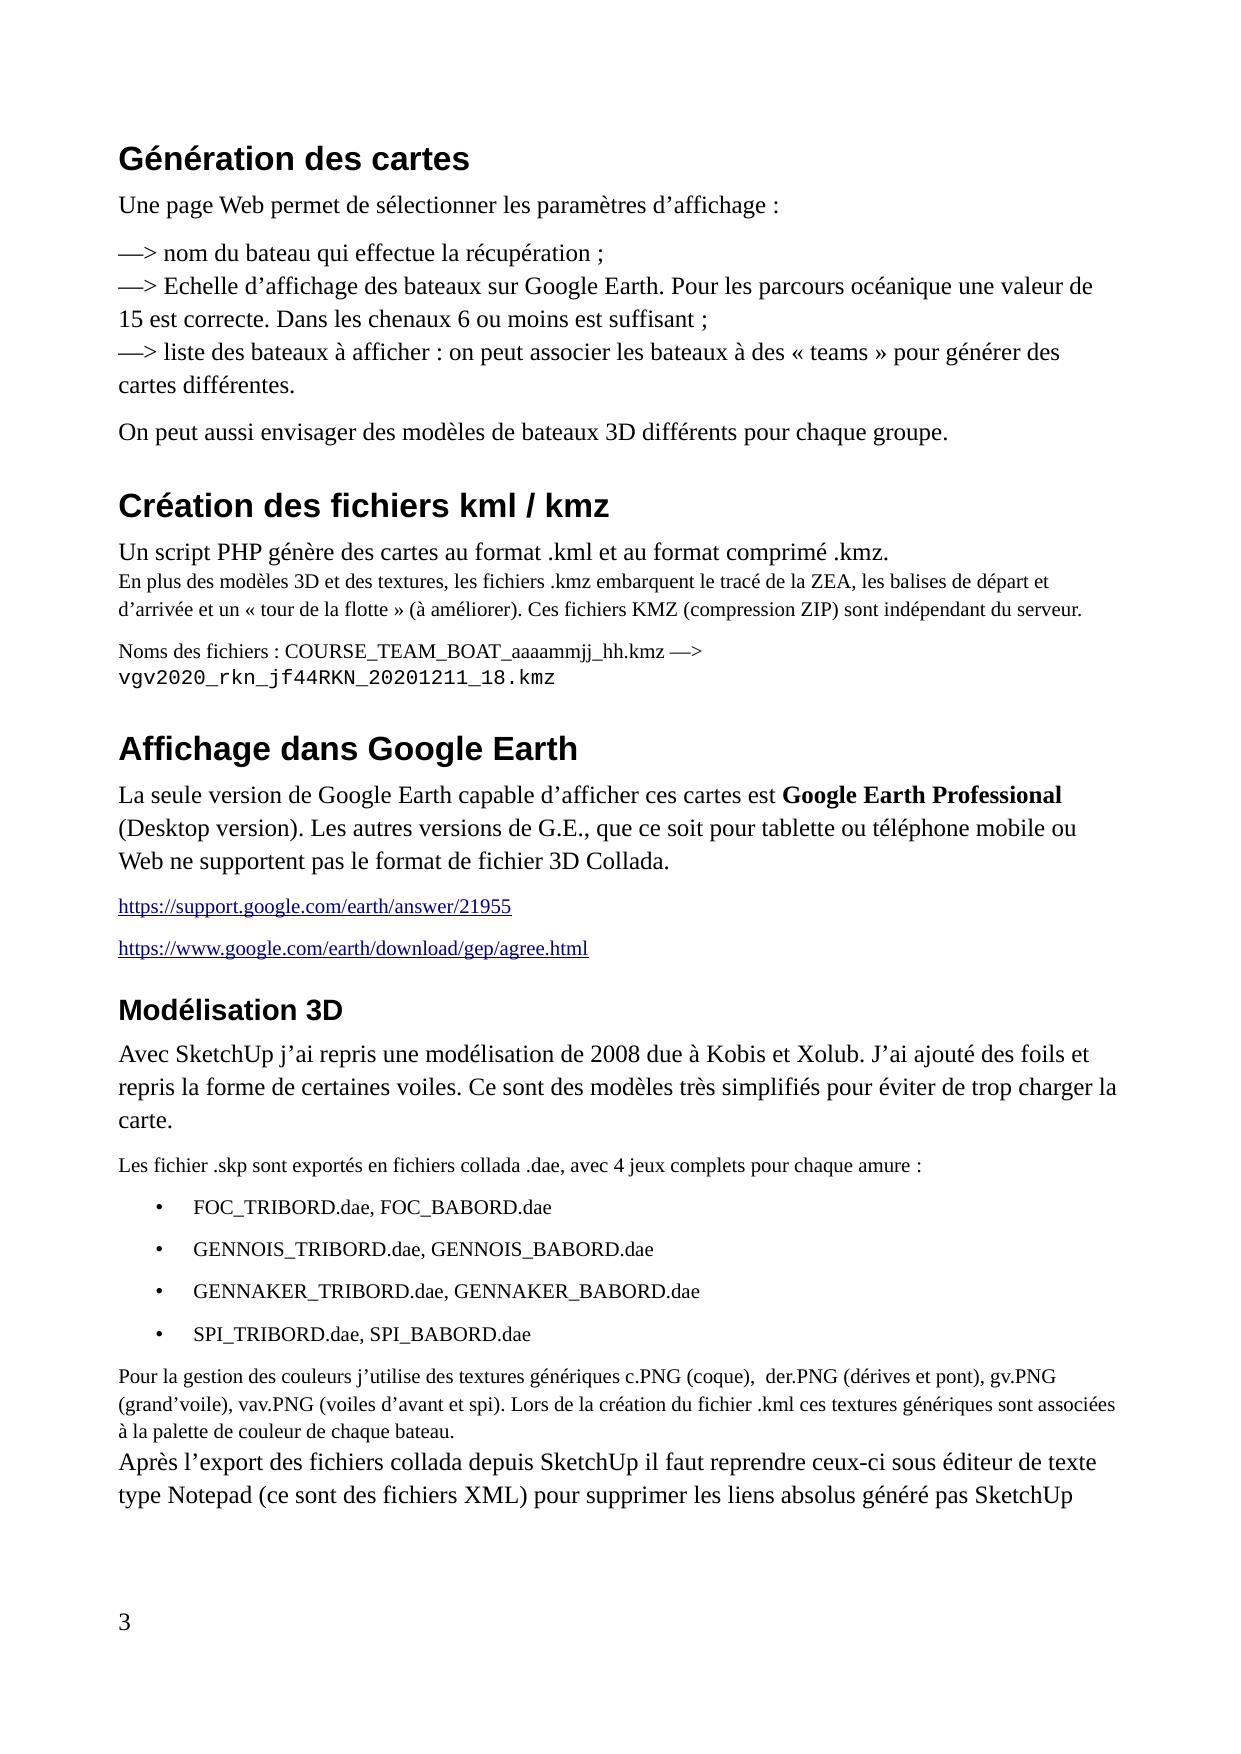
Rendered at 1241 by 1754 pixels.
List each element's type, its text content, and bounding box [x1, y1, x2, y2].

text —> nom du bateau qui effectue la récupération ; —> Echelle d’affichage des bateaux sur Google Earth. Pour les parcours océanique une valeur de 15 est correcte. Dans les chenaux 6 ou moins est suffisant ; —> liste des bateaux à afficher : on peut associer les bateaux à des « teams » pour générer des cartes différentes. [118, 238, 1122, 398]
text La seule version de Google Earth capable d’afficher ces cartes est Google Earth Professional (Desktop version). Les autres versions de G.E., que ce soit pour tablette ou téléphone mobile ou Web ne supportent pas le format de fichier 3D Collada. [118, 780, 1122, 875]
list GENNOIS_TRIBORD.dae, GENNOIS_BABORD.dae [156, 1237, 1122, 1261]
text Les fichier .skp sont exportés en fichiers collada .dae, avec 4 jeux complets pour chaque amure : [118, 1153, 1122, 1177]
list FOC_TRIBORD.dae, FOC_BABORD.dae [156, 1195, 1122, 1219]
subtitle Création des fichiers kml / kmz [118, 486, 1122, 524]
text Une page Web permet de sélectionner les paramètres d’affichage : [118, 190, 1122, 219]
text Noms des fichiers : COURSE_TEAM_BOAT_aaaammjj_hh.kmz —> vgv2020_rkn_jf44RKN_20201211_18.kmz [118, 639, 1122, 690]
subtitle Affichage dans Google Earth [118, 729, 1122, 768]
list GENNAKER_TRIBORD.dae, GENNAKER_BABORD.dae [156, 1279, 1122, 1303]
text On peut aussi envisager des modèles de bateaux 3D différents pour chaque groupe. [118, 417, 1122, 446]
list SPI_TRIBORD.dae, SPI_BABORD.dae [156, 1322, 1122, 1346]
text Avec SketchUp j’ai repris une modélisation de 2008 due à Kobis et Xolub. J’ai ajouté des foils et repris la forme de certaines voiles. Ce sont des modèles très simplifiés pour éviter de trop charger la carte. [118, 1039, 1122, 1134]
text https://support.google.com/earth/answer/21955 [118, 894, 1122, 918]
text Un script PHP génère des cartes au format .kml et au format comprimé .kmz. En plus des modèles 3D et des textures, les fichiers .kmz embarquent le tracé de la ZEA, les balises de départ et d’arrivée et un « tour de la flotte » (à améliorer). Ces fichiers KMZ (compression ZIP) sont indépendant du serveur. [118, 537, 1122, 621]
subtitle Modélisation 3D [118, 993, 1122, 1027]
subtitle Génération des cartes [118, 139, 1122, 178]
text Pour la gestion des couleurs j’utilise des textures génériques c.PNG (coque), der.PNG (dérives et pont), gv.PNG (grand’voile), vav.PNG (voiles d’avant et spi). Lors de la création du fichier .kml ces textures génériques sont associées à la palette de couleur de chaque bateau. Après l’export des fichiers collada depuis SketchUp il faut reprendre ceux-ci sous éditeur de texte type Notepad (ce sont des fichiers XML) pour supprimer les liens absolus généré pas SketchUp [118, 1364, 1122, 1509]
text https://www.google.com/earth/download/gep/agree.html [118, 936, 1122, 960]
